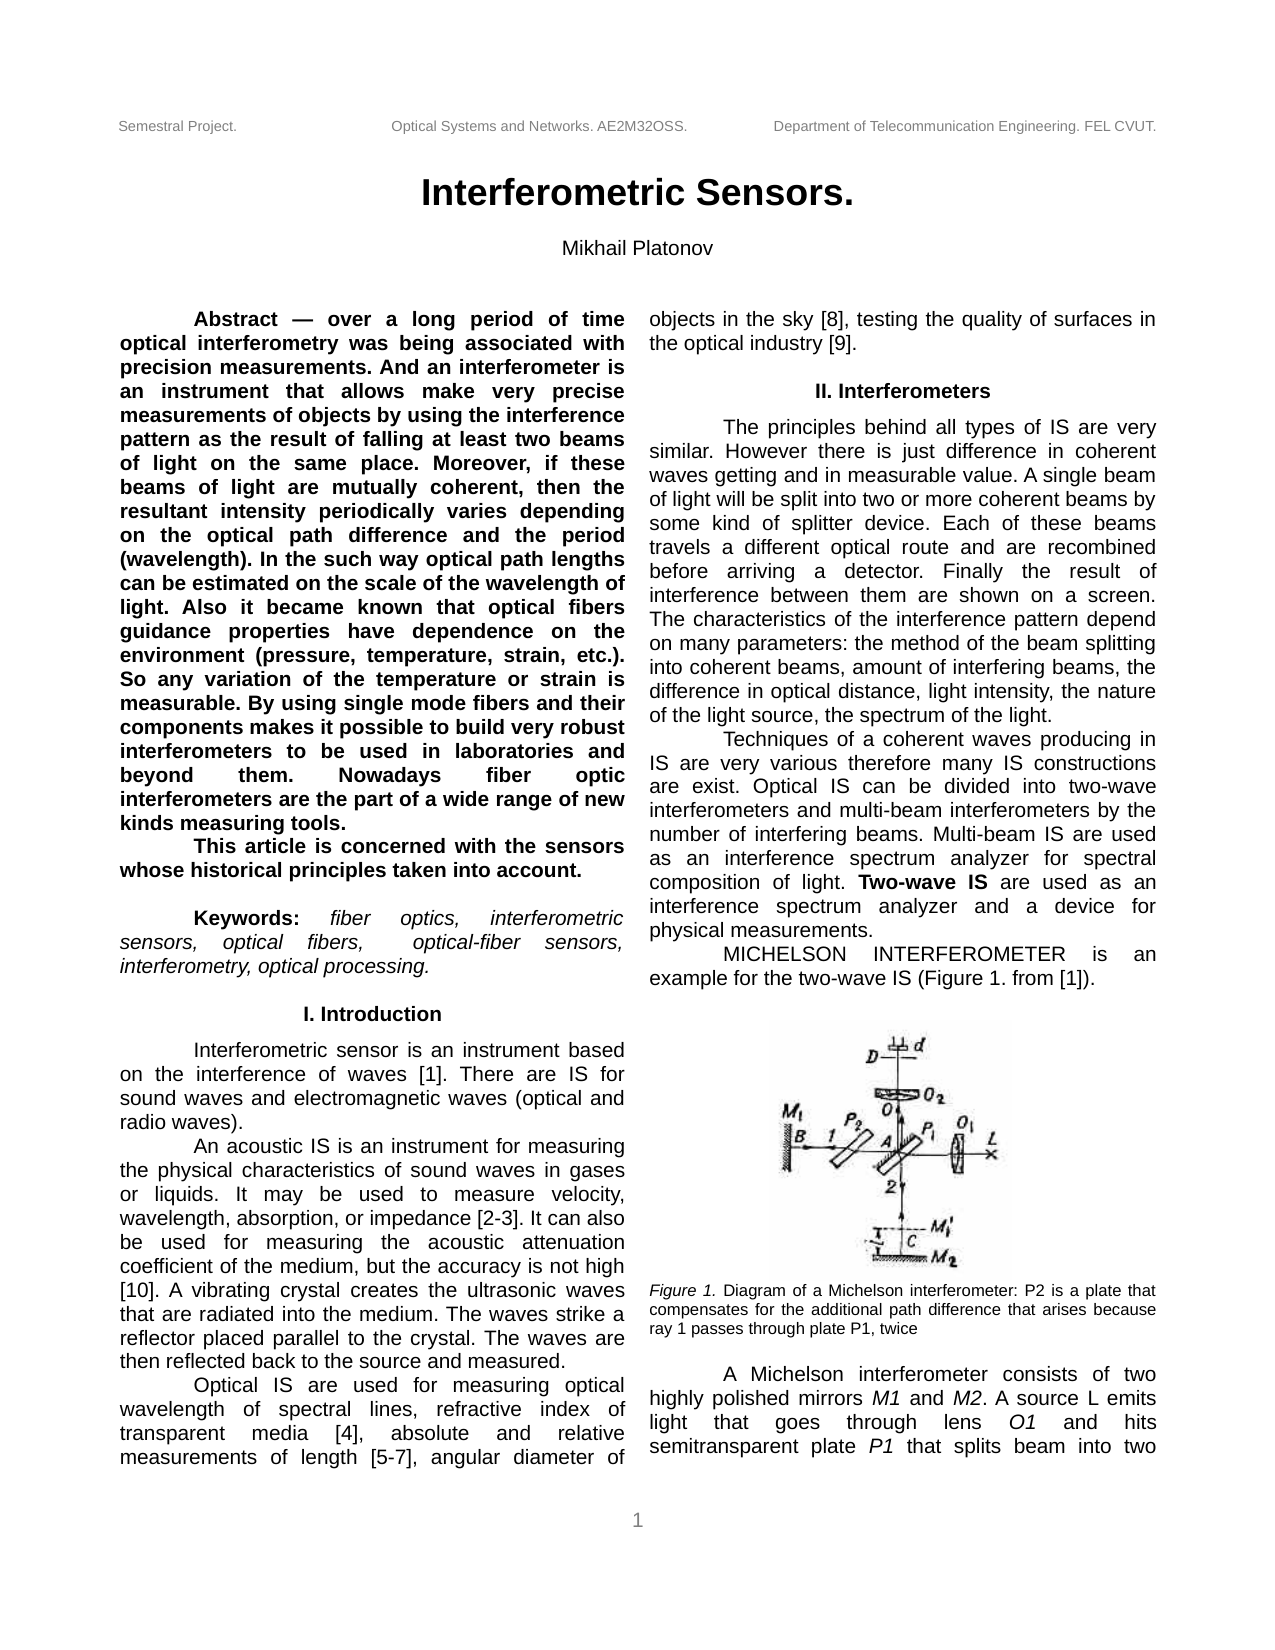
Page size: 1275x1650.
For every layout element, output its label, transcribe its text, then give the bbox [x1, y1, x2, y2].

text A Michelson interferometer consists of two highly polished mirrors M1 and M2. A source L emits light that goes through lens O1 and hits semitransparent plate P1 that splits beam into two [649, 1362, 1157, 1458]
text Mikhail Platonov [118, 235, 1157, 259]
text Techniques of a coherent waves producing in IS are very various therefore many IS constructions are exist. Optical IS can be divided into two-wave interferometers and multi-beam interferometers by the number of interfering beams. Multi-beam IS are used as an interference spectrum analyzer for spectral composition of light. Two-wave IS are used as an interference spectrum analyzer and a device for physical measurements. [649, 726, 1157, 942]
text Keywords: fiber optics, interferometric sensors, optical fibers, optical-fiber sensors, interferometry, optical processing. [119, 906, 626, 978]
text Abstract — over a long period of time optical interferometry was being associated with precision measurements. And an interferometer is an instrument that allows make very precise measurements of objects by using the interference pattern as the result of falling at least two beams of light on the same place. Moreover, if these beams of light are mutually coherent, then the resultant intensity periodically varies depending on the optical path difference and the period (wavelength). In the such way optical path lengths can be estimated on the scale of the wavelength of light. Also it became known that optical fibers guidance properties have dependence on the environment (pressure, temperature, strain, etc.). So any variation of the temperature or strain is measurable. By using single mode fibers and their components makes it possible to build very robust interferometers to be used in laboratories and beyond them. Nowadays fiber optic interferometers are the part of a wide range of new kinds measuring tools. [119, 307, 626, 834]
text Interferometric sensor is an instrument based on the interference of waves [1]. There are IS for sound waves and electromagnetic waves (optical and radio waves). [119, 1038, 626, 1134]
text objects in the sky [8], testing the quality of surfaces in the optical industry [9]. [649, 307, 1157, 355]
text II. Interferometers [649, 379, 1157, 403]
text This article is concerned with the sensors whose historical principles taken into account. [119, 834, 626, 882]
text Optical IS are used for measuring optical wavelength of spectral lines, refractive index of transparent media [4], absolute and relative measurements of length [5-7], angular diameter of [119, 1373, 626, 1469]
text An acoustic IS is an instrument for measuring the physical characteristics of sound waves in gases or liquids. It may be used to measure velocity, wavelength, absorption, or impedance [2-3]. It can also be used for measuring the acoustic attenuation coefficient of the medium, but the accuracy is not high [10]. A vibrating crystal creates the ultrasonic waves that are radiated into the medium. The waves strike a reflector placed parallel to the crystal. The waves are then reflected back to the source and measured. [119, 1134, 626, 1373]
text I. Introduction [119, 1002, 626, 1026]
text The principles behind all types of IS are very similar. However there is just difference in coherent waves getting and in measurable value. A single beam of light will be split into two or more coherent beams by some kind of splitter device. Each of these beams travels a different optical route and are recombined before arriving a detector. Finally the result of interference between them are shown on a screen. The characteristics of the interference pattern depend on many parameters: the method of the beam splitting into coherent beams, amount of interfering beams, the difference in optical distance, light intensity, the nature of the light source, the spectrum of the light. [649, 415, 1157, 726]
text MICHELSON INTERFEROMETER is an example for the two-wave IS (Figure 1. from [1]). [649, 942, 1157, 990]
picture [768, 1020, 1013, 1281]
text Figure 1. Diagram of a Michelson interferometer: P2 is a plate that compensates for the additional path difference that arises because ray 1 passes through plate P1, twice [649, 1014, 1157, 1338]
text Interferometric Sensors. [118, 171, 1157, 214]
